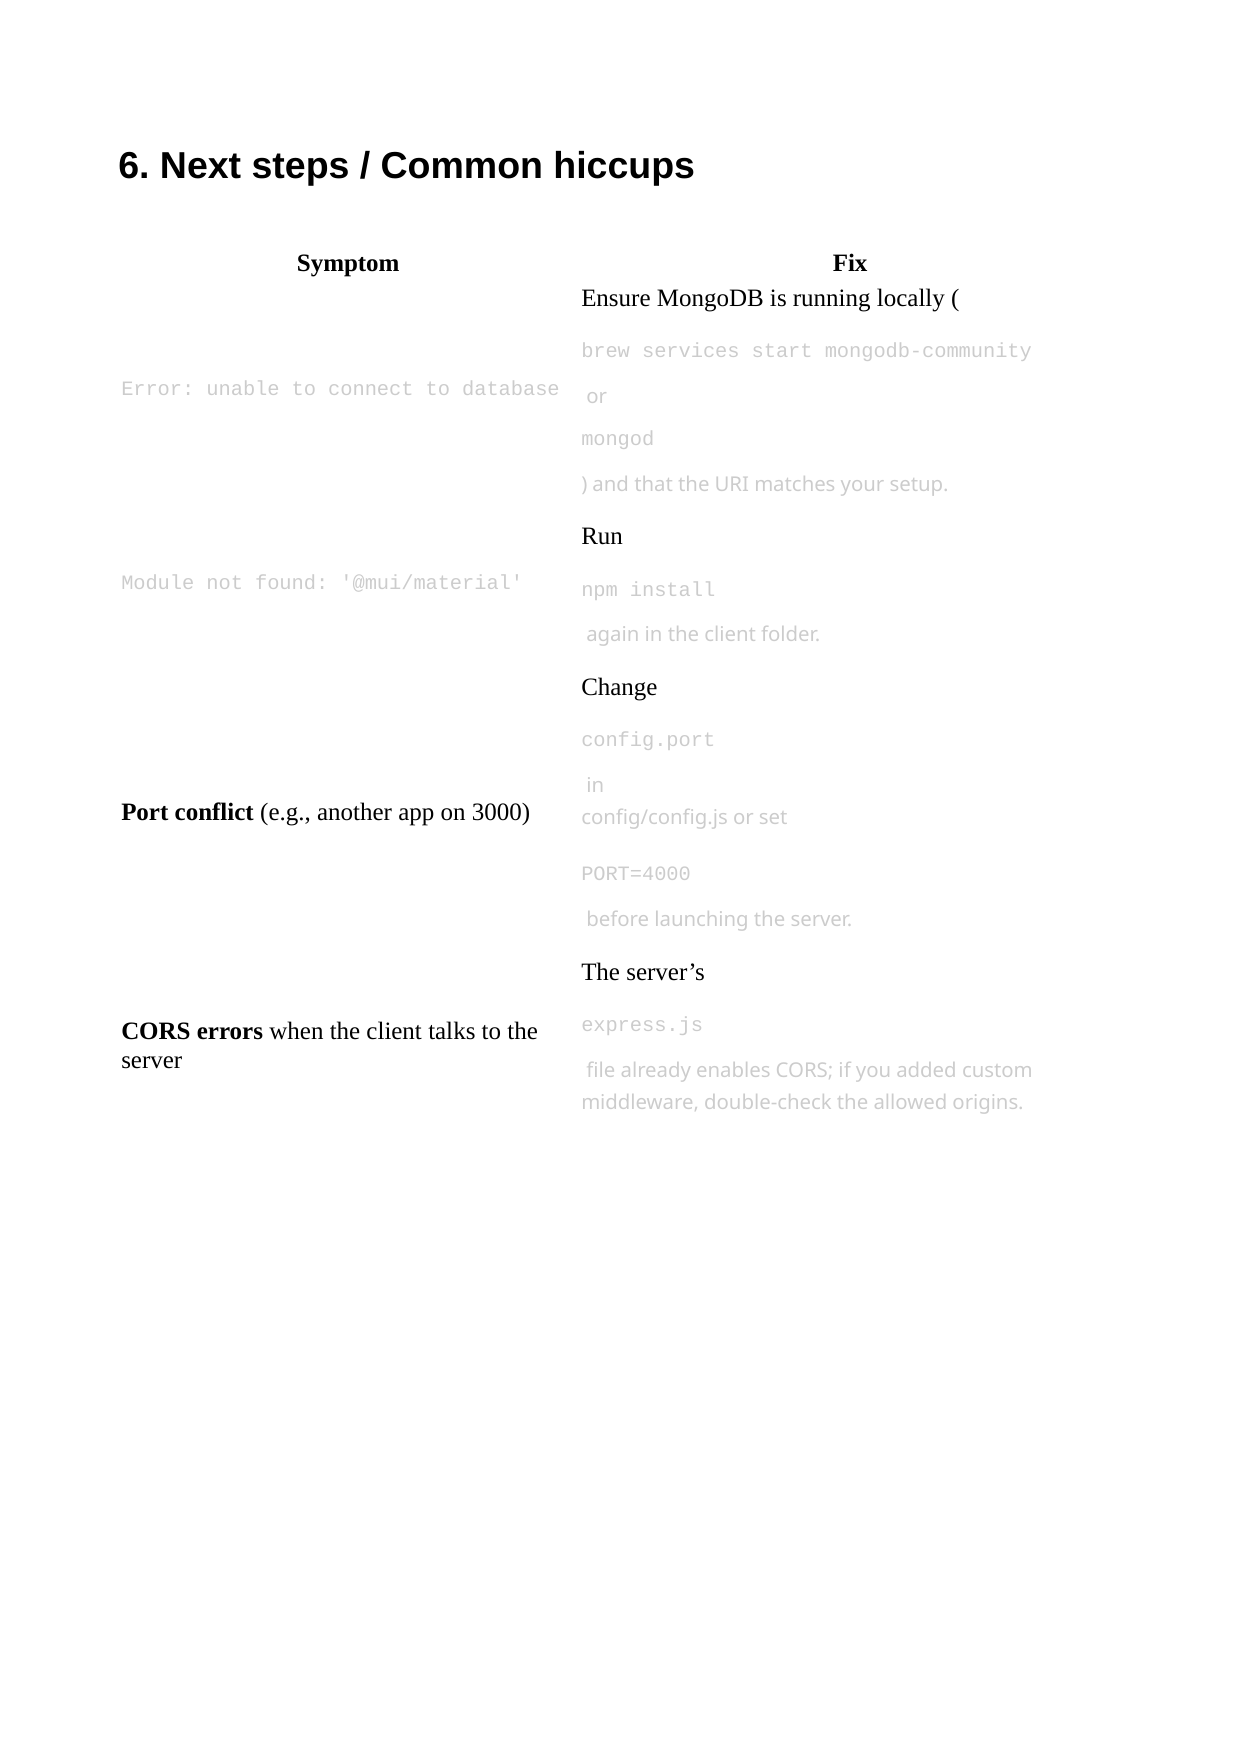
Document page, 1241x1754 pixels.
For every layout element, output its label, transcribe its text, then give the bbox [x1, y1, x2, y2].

subtitle 6️. Next steps / Common hiccups [118, 143, 1122, 186]
table_cell Change config.port in config/config.js or set PORT=4000 before launching the server. [578, 669, 1122, 954]
table_cell The server’s express.js file already enables CORS; if you added custom middleware, double‑check the allowed origins. [578, 954, 1122, 1136]
table_header Fix [578, 245, 1122, 280]
table_cell Error: unable to connect to database [118, 280, 578, 518]
table_header Symptom [118, 245, 578, 280]
table_cell Run npm install again in the client folder. [578, 518, 1122, 669]
table_cell Ensure MongoDB is running locally ( brew services start mongodb-community or mongod ) and that the URI matches your setup. [578, 280, 1122, 518]
table_cell Module not found: '@mui/material' [118, 518, 578, 669]
table_cell CORS errors when the client talks to the server [118, 954, 578, 1136]
table_cell Port conflict (e.g., another app on 3000) [118, 669, 578, 954]
